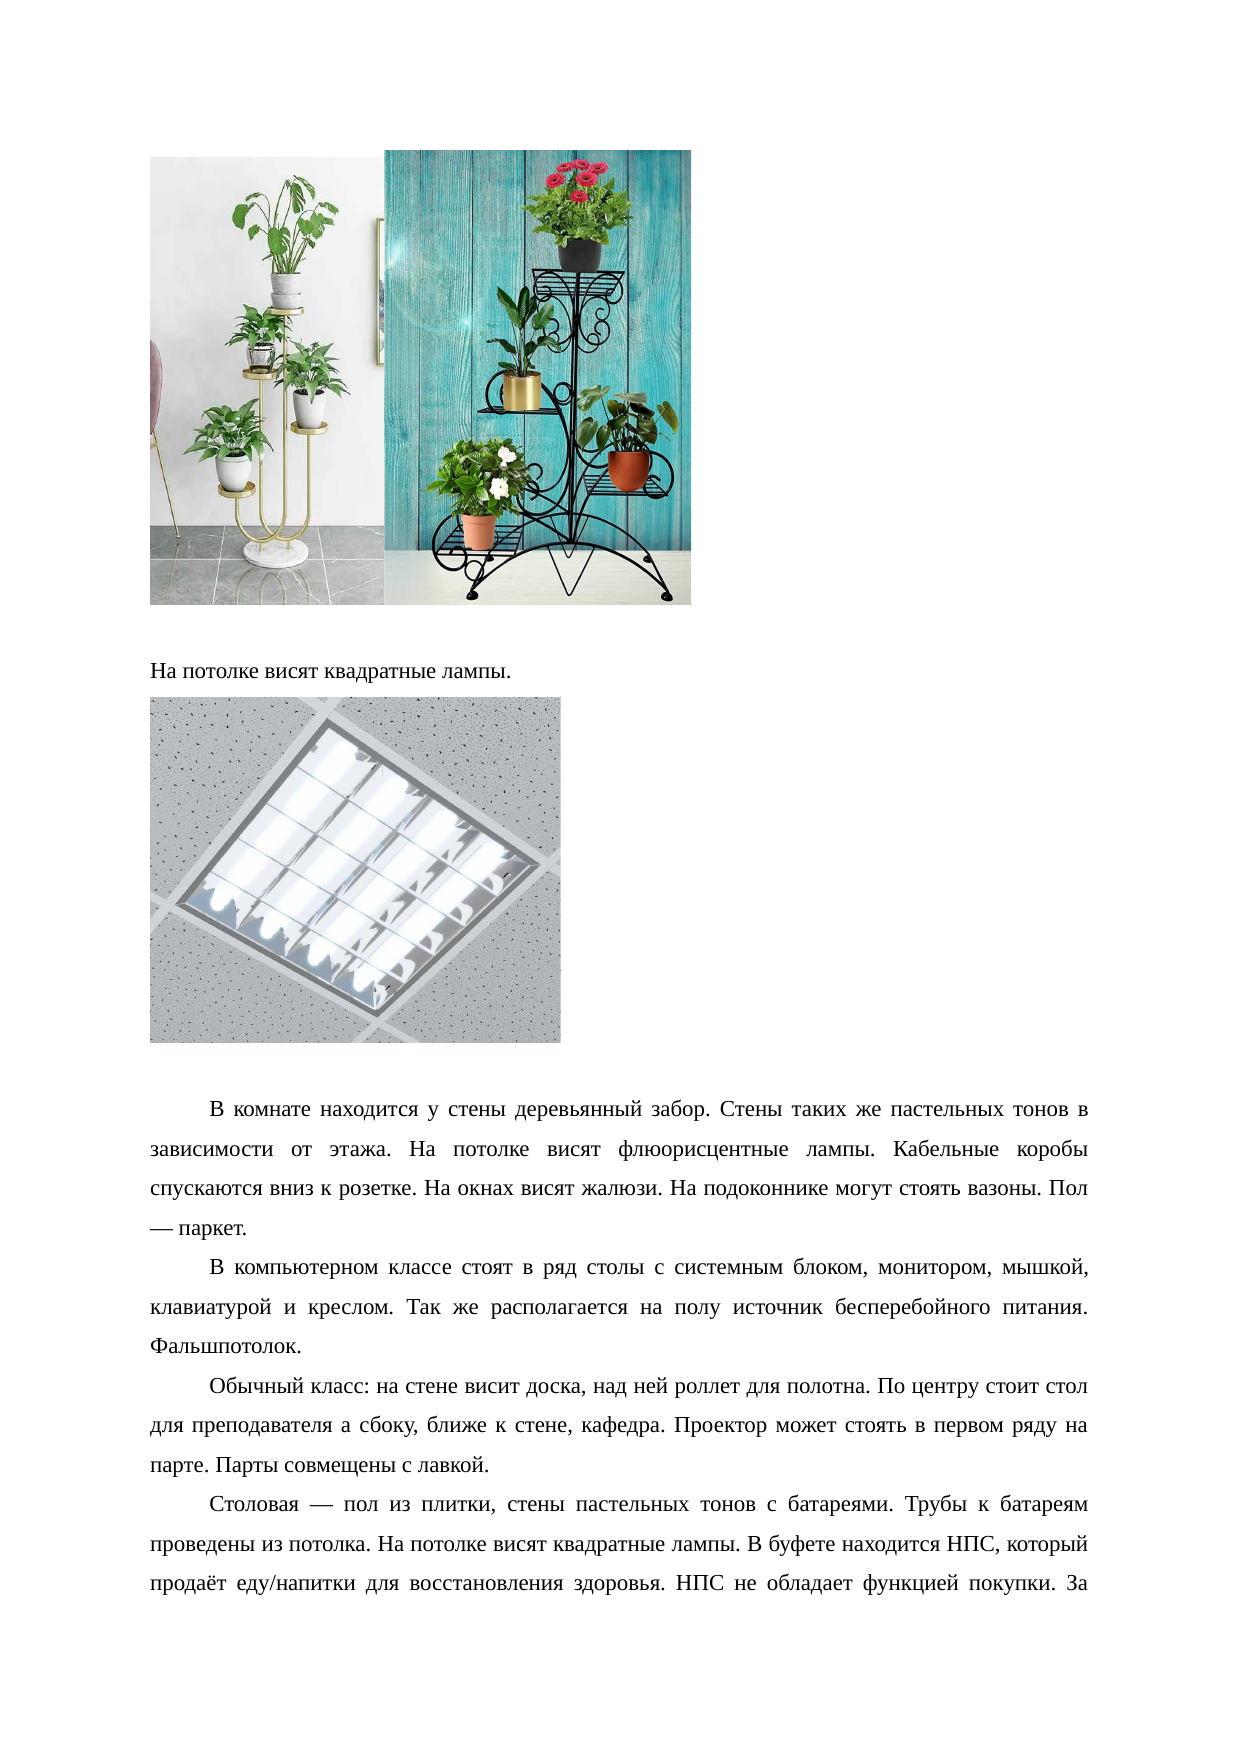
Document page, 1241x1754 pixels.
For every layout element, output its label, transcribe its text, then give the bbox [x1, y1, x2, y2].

picture [150, 157, 385, 605]
text Обычный класс: на стене висит доска, над ней роллет для полотна. По центру стоит стол для преподавателя а сбоку, ближе к стене, кафедра. Проектор может стоять в первом ряду на парте. Парты совмещены с лавкой. [150, 1372, 1090, 1477]
text В компьютерном классе стоят в ряд столы с системным блоком, монитором, мышкой, клавиатурой и креслом. Так же располагается на полу источник бесперебойного питания. Фальшпотолок. [150, 1253, 1090, 1359]
text На потолке висят квадратные лампы. [150, 657, 1090, 684]
text Столовая — пол из плитки, стены пастельных тонов с батареями. Трубы к батареям проведены из потолка. На потолке висят квадратные лампы. В буфете находится НПС, который продаёт еду/напитки для восстановления здоровья. НПС не обладает функцией покупки. За [150, 1490, 1090, 1596]
picture [430, 150, 692, 605]
picture [150, 697, 561, 1043]
text В комнате находится у стены деревьянный забор. Стены таких же пастельных тонов в зависимости от этажа. На потолке висят флюорисцентные лампы. Кабельные коробы спускаются вниз к розетке. На окнах висят жалюзи. На подоконнике могут стоять вазоны. Пол — паркет. [150, 1096, 1090, 1240]
